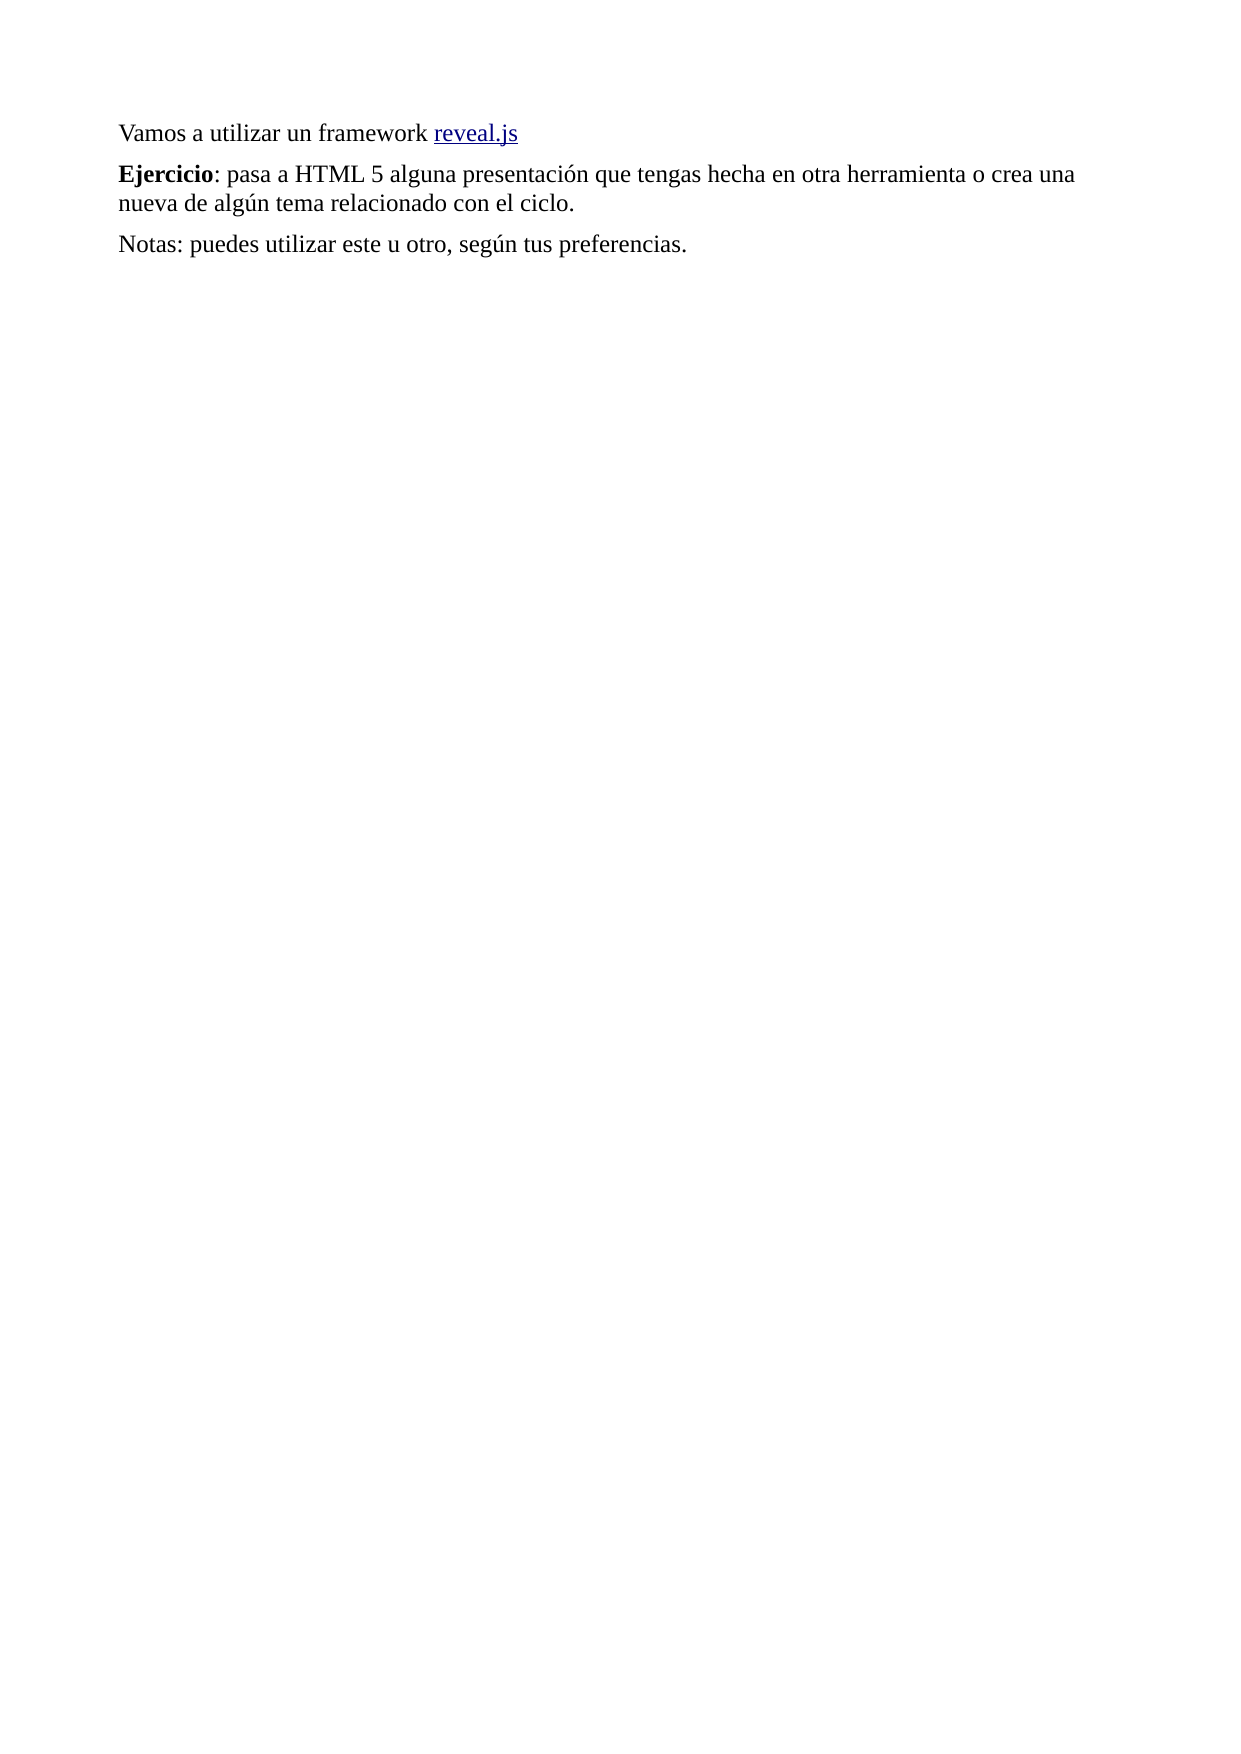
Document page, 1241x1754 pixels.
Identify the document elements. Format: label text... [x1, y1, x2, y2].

text Vamos a utilizar un framework reveal.js [118, 118, 1122, 147]
text Notas: puedes utilizar este u otro, según tus preferencias. [118, 229, 1122, 258]
text Ejercicio: pasa a HTML 5 alguna presentación que tengas hecha en otra herramienta o crea una nueva de algún tema relacionado con el ciclo. [118, 159, 1122, 217]
